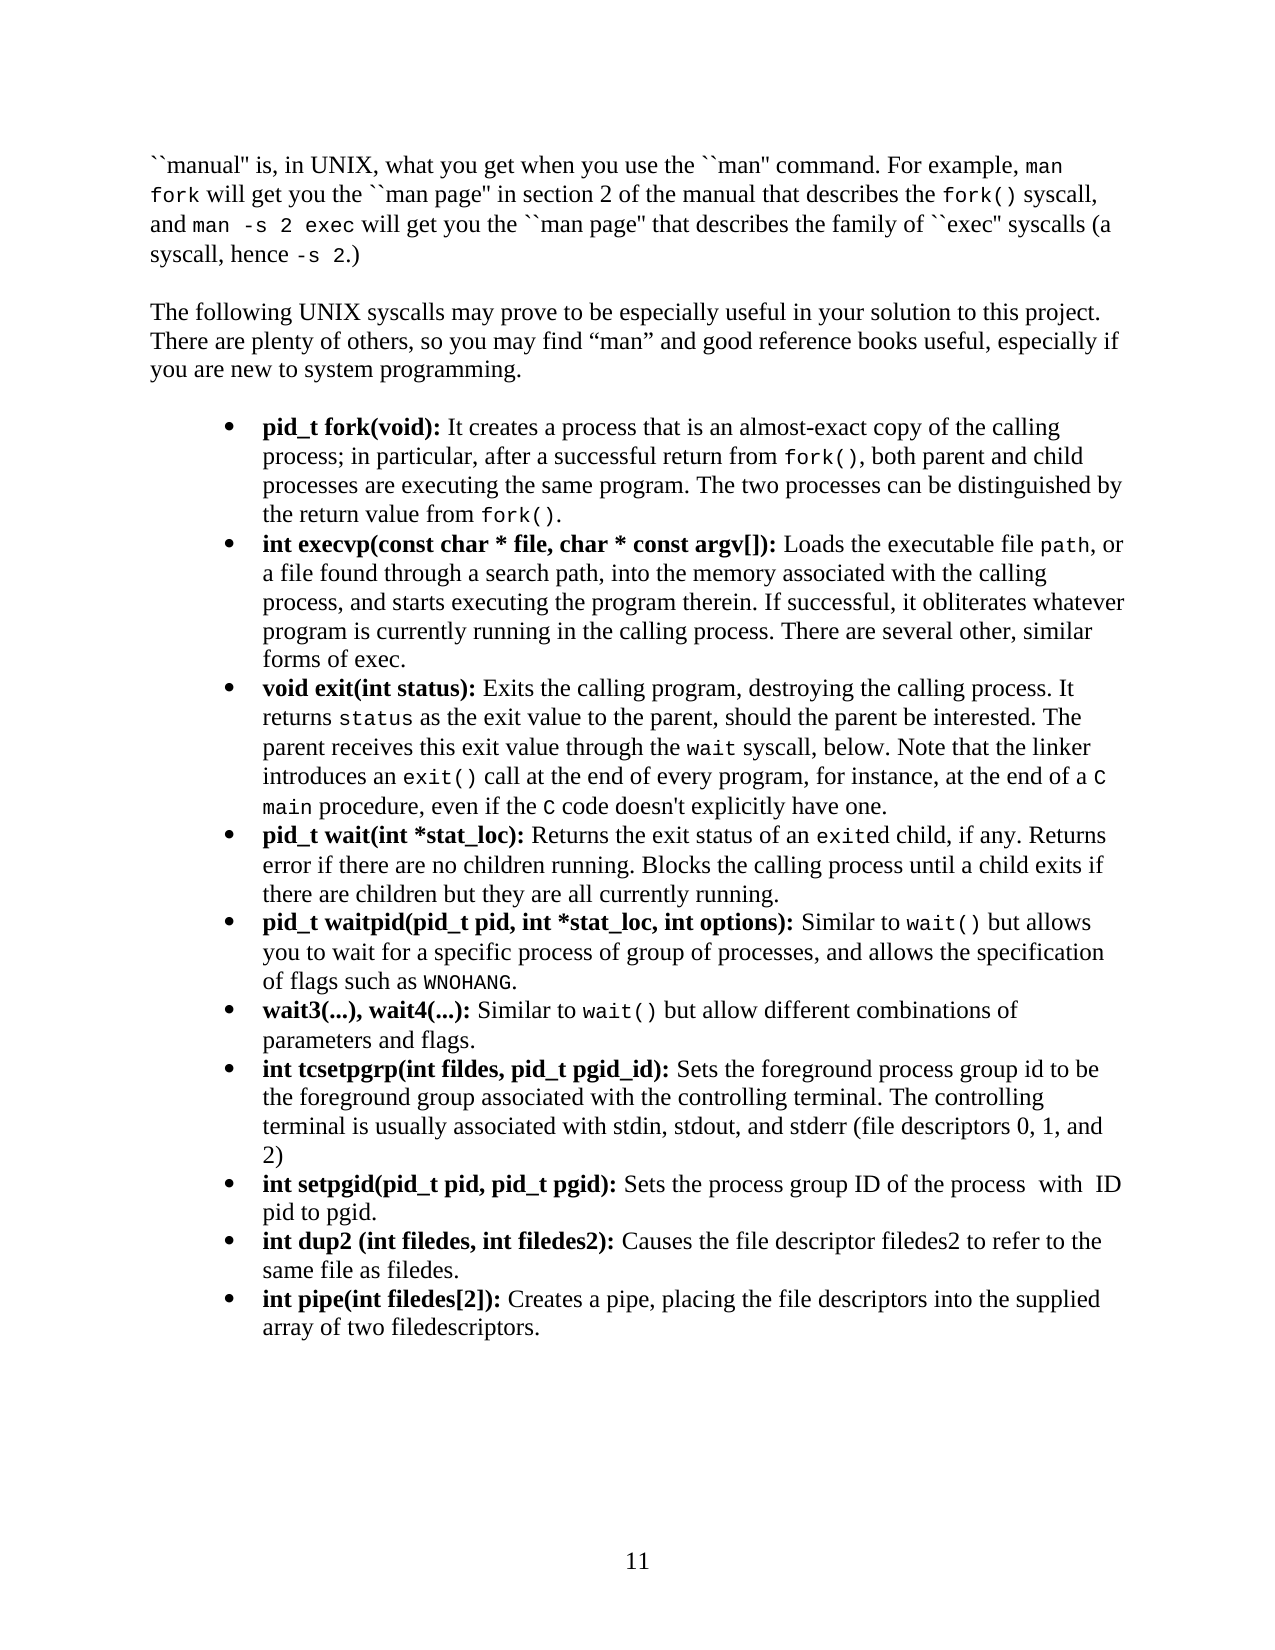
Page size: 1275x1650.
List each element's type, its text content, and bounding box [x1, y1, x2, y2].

list pid_t wait(int *stat_loc): Returns the exit status of an exited child, if any. Returns error if there are no children running. Blocks the calling process until a child exits if there are children but they are all currently running. [225, 820, 1125, 907]
list void exit(int status): Exits the calling program, destroying the calling process. It returns status as the exit value to the parent, should the parent be interested. The parent receives this exit value through the wait syscall, below. Note that the linker introduces an exit() call at the end of every program, for instance, at the end of a C main procedure, even if the C code doesn't explicitly have one. [225, 673, 1125, 820]
text ``manual'' is, in UNIX, what you get when you use the ``man'' command. For example, man fork will get you the ``man page'' in section 2 of the manual that describes the fork() syscall, and man -s 2 exec will get you the ``man page'' that describes the family of ``exec'' syscalls (a syscall, hence -s 2.) [150, 150, 1125, 268]
list pid_t fork(void): It creates a process that is an almost-exact copy of the calling process; in particular, after a successful return from fork(), both parent and child processes are executing the same program. The two processes can be distinguished by the return value from fork(). [225, 412, 1125, 529]
text The following UNIX syscalls may prove to be especially useful in your solution to this project. There are plenty of others, so you may find “man” and good reference books useful, especially if you are new to system programming. [150, 297, 1125, 383]
list int dup2 (int filedes, int filedes2): Causes the file descriptor filedes2 to refer to the same file as filedes. [225, 1226, 1125, 1284]
list wait3(...), wait4(...): Similar to wait() but allow different combinations of parameters and flags. [225, 995, 1125, 1054]
list int pipe(int filedes[2]): Creates a pipe, placing the file descriptors into the supplied array of two filedescriptors. [225, 1284, 1125, 1341]
list int tcsetpgrp(int fildes, pid_t pgid_id): Sets the foreground process group id to be the foreground group associated with the controlling terminal. The controlling terminal is usually associated with stdin, stdout, and stderr (file descriptors 0, 1, and 2) [225, 1054, 1125, 1169]
list pid_t waitpid(pid_t pid, int *stat_loc, int options): Similar to wait() but allows you to wait for a specific process of group of processes, and allows the specification of flags such as WNOHANG. [225, 907, 1125, 995]
list int setpgid(pid_t pid, pid_t pgid): Sets the process group ID of the process with ID pid to pgid. [225, 1169, 1125, 1226]
list int execvp(const char * file, char * const argv[]): Loads the executable file path, or a file found through a search path, into the memory associated with the calling process, and starts executing the program therein. If successful, it obliterates whatever program is currently running in the calling process. There are several other, similar forms of exec. [225, 529, 1125, 673]
